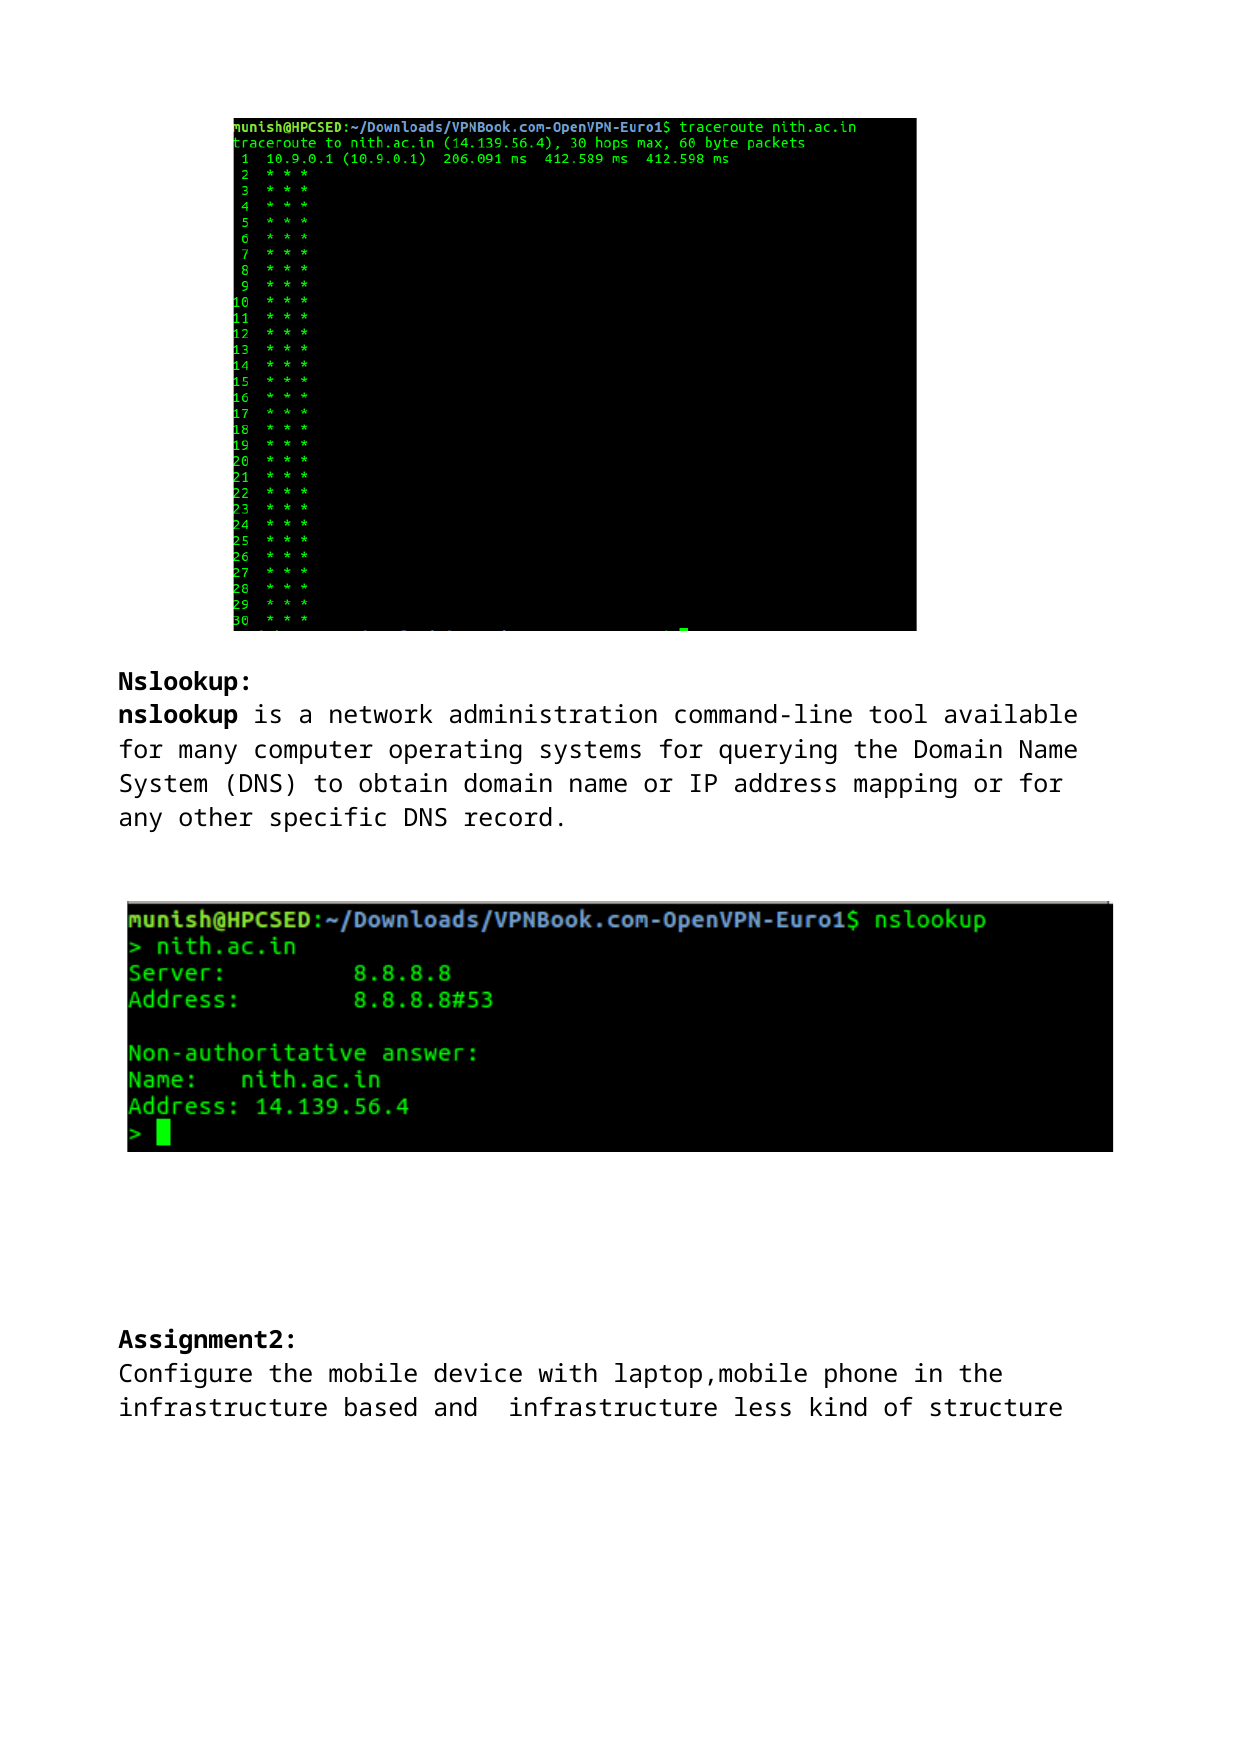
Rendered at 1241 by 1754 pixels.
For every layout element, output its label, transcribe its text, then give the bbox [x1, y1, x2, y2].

text Configure the mobile device with laptop,mobile phone in the infrastructure based and infrastructure less kind of structure [118, 1356, 1122, 1424]
picture [127, 901, 1114, 1152]
text nslookup is a network administration command-line tool available for many computer operating systems for querying the Domain Name System (DNS) to obtain domain name or IP address mapping or for any other specific DNS record. [118, 697, 1122, 833]
text Assignment2: [118, 1322, 1122, 1356]
text Nslookup: [118, 663, 1122, 697]
picture [233, 118, 917, 631]
